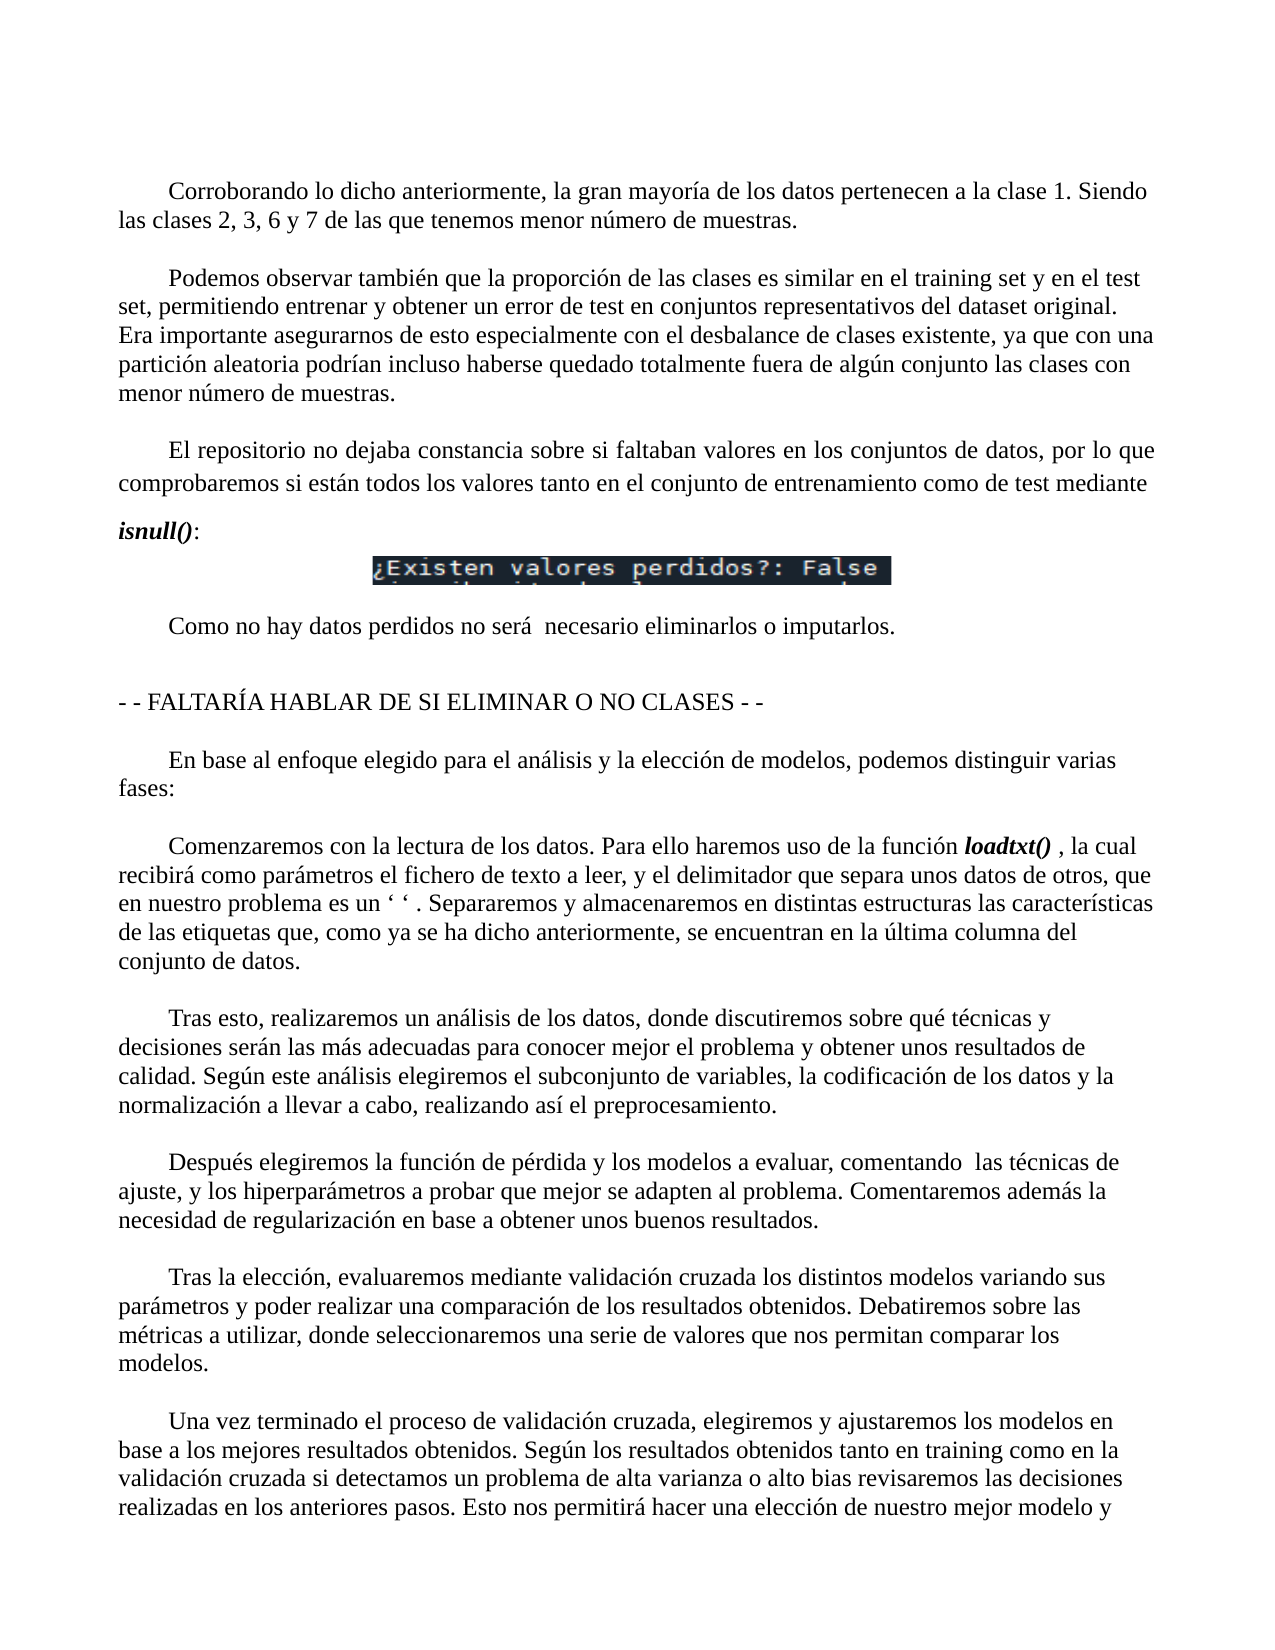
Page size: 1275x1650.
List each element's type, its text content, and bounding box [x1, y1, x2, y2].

text Tras la elección, evaluaremos mediante validación cruzada los distintos modelos variando sus parámetros y poder realizar una comparación de los resultados obtenidos. Debatiremos sobre las métricas a utilizar, donde seleccionaremos una serie de valores que nos permitan comparar los modelos. [118, 1262, 1157, 1377]
text Como no hay datos perdidos no será necesario eliminarlos o imputarlos. [118, 611, 1157, 640]
text isnull(): [118, 516, 1157, 544]
text - - FALTARÍA HABLAR DE SI ELIMINAR O NO CLASES - - [118, 687, 1157, 716]
text En base al enfoque elegido para el análisis y la elección de modelos, podemos distinguir varias fases: [118, 745, 1157, 802]
text Comenzaremos con la lectura de los datos. Para ello haremos uso de la función loadtxt() , la cual recibirá como parámetros el fichero de texto a leer, y el delimitador que separa unos datos de otros, que en nuestro problema es un ‘ ‘ . Separaremos y almacenaremos en distintas estructuras las características de las etiquetas que, como ya se ha dicho anteriormente, se encuentran en la última columna del conjunto de datos. [118, 831, 1157, 975]
text El repositorio no dejaba constancia sobre si faltaban valores en los conjuntos de datos, por lo que comprobaremos si están todos los valores tanto en el conjunto de entrenamiento como de test mediante [118, 435, 1157, 497]
picture [372, 556, 892, 585]
text Tras esto, realizaremos un análisis de los datos, donde discutiremos sobre qué técnicas y decisiones serán las más adecuadas para conocer mejor el problema y obtener unos resultados de calidad. Según este análisis elegiremos el subconjunto de variables, la codificación de los datos y la normalización a llevar a cabo, realizando así el preprocesamiento. [118, 1003, 1157, 1118]
text Corroborando lo dicho anteriormente, la gran mayoría de los datos pertenecen a la clase 1. Siendo las clases 2, 3, 6 y 7 de las que tenemos menor número de muestras. [118, 176, 1157, 234]
text Después elegiremos la función de pérdida y los modelos a evaluar, comentando las técnicas de ajuste, y los hiperparámetros a probar que mejor se adapten al problema. Comentaremos además la necesidad de regularización en base a obtener unos buenos resultados. [118, 1147, 1157, 1233]
text Una vez terminado el proceso de validación cruzada, elegiremos y ajustaremos los modelos en base a los mejores resultados obtenidos. Según los resultados obtenidos tanto en training como en la validación cruzada si detectamos un problema de alta varianza o alto bias revisaremos las decisiones realizadas en los anteriores pasos. Esto nos permitirá hacer una elección de nuestro mejor modelo y [118, 1406, 1157, 1521]
text Podemos observar también que la proporción de las clases es similar en el training set y en el test set, permitiendo entrenar y obtener un error de test en conjuntos representativos del dataset original. Era importante asegurarnos de esto especialmente con el desbalance de clases existente, ya que con una partición aleatoria podrían incluso haberse quedado totalmente fuera de algún conjunto las clases con menor número de muestras. [118, 263, 1157, 406]
